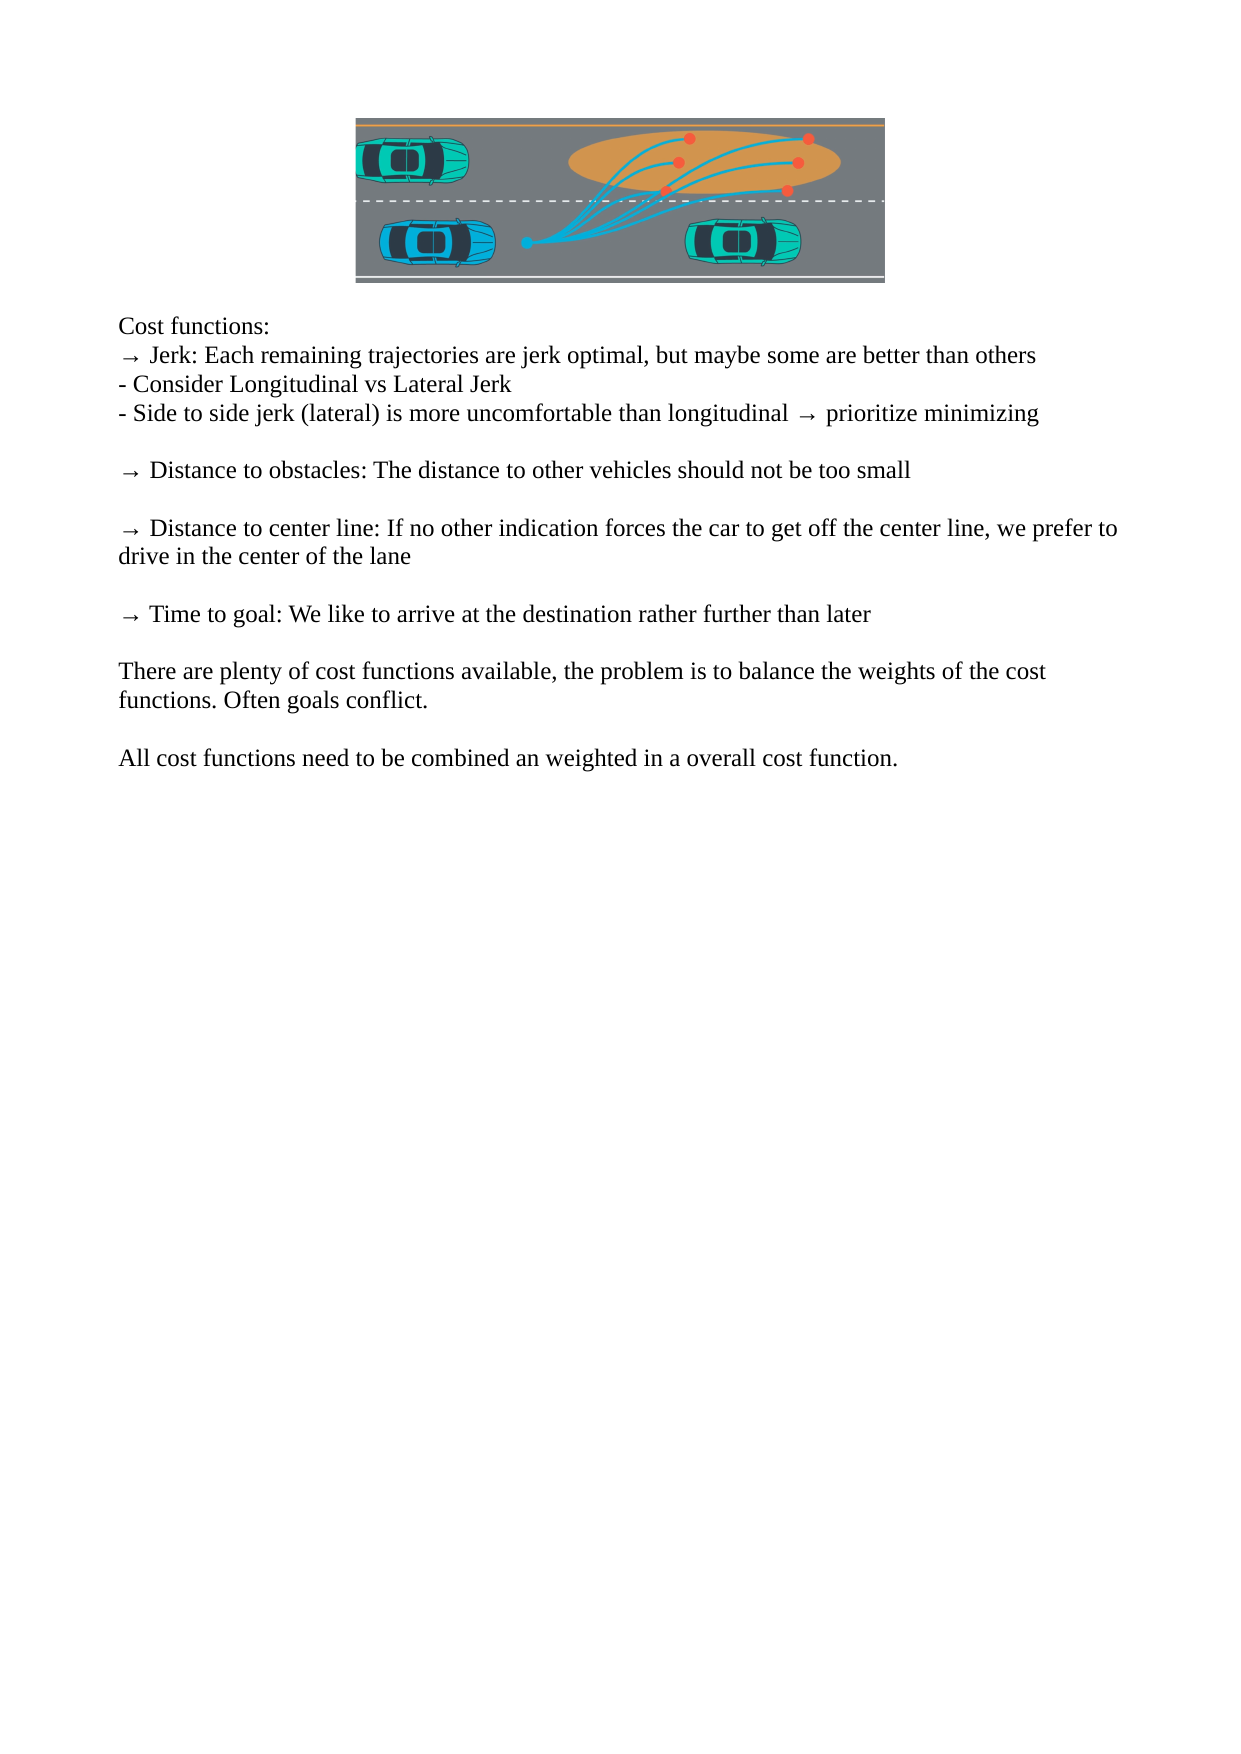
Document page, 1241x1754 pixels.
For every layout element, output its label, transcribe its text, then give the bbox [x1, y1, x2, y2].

text There are plenty of cost functions available, the problem is to balance the weights of the cost functions. Often goals conflict. [118, 656, 1122, 714]
text Cost functions: [118, 311, 1122, 340]
text All cost functions need to be combined an weighted in a overall cost function. [118, 743, 1122, 771]
picture [355, 118, 885, 283]
text → Distance to obstacles: The distance to other vehicles should not be too small [118, 455, 1122, 484]
text → Jerk: Each remaining trajectories are jerk optimal, but maybe some are better than others [118, 340, 1122, 369]
text - Side to side jerk (lateral) is more uncomfortable than longitudinal → prioritize minimizing [118, 398, 1122, 426]
text - Consider Longitudinal vs Lateral Jerk [118, 369, 1122, 398]
text → Distance to center line: If no other indication forces the car to get off the center line, we prefer to drive in the center of the lane [118, 513, 1122, 570]
text → Time to goal: We like to arrive at the destination rather further than later [118, 599, 1122, 628]
